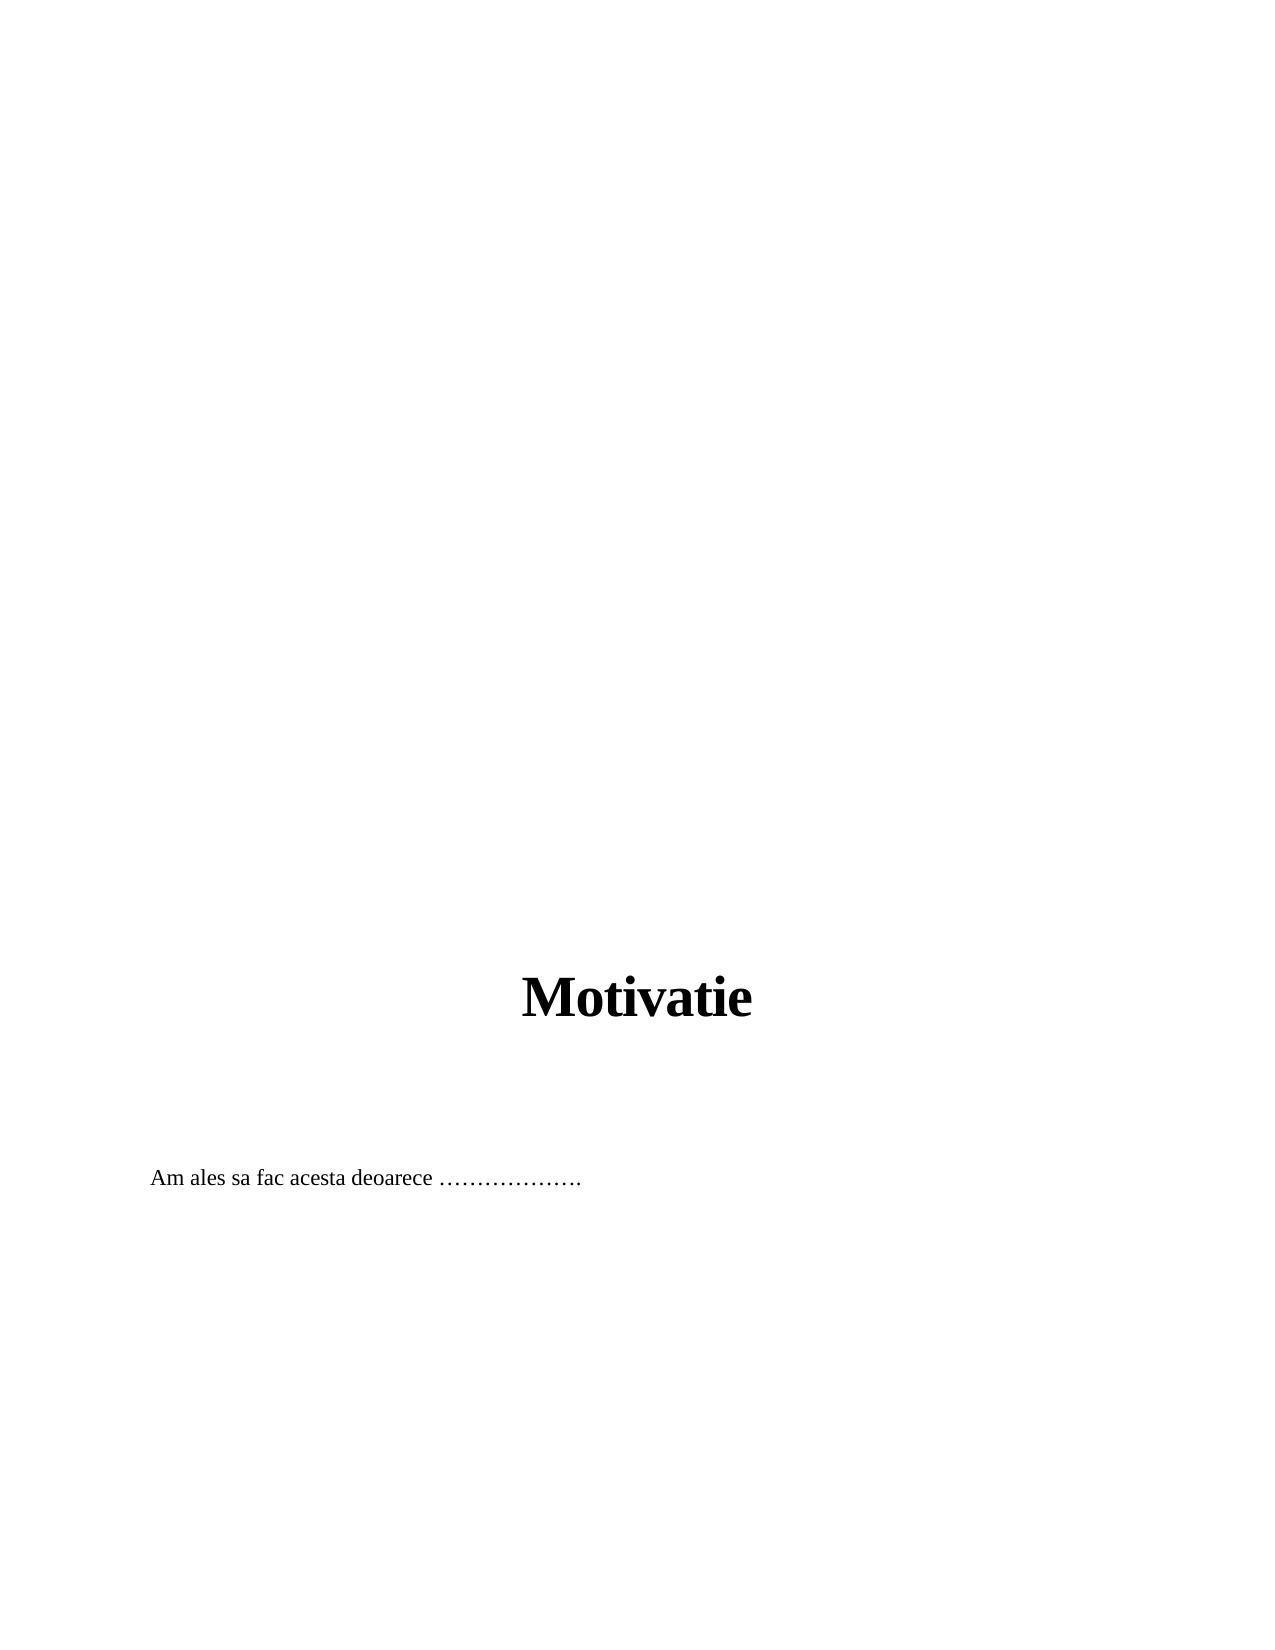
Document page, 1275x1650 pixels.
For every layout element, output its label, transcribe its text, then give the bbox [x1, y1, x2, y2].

text Am ales sa fac acesta deoarece ………………. [150, 1164, 1125, 1191]
title Motivatie [150, 962, 1125, 1029]
